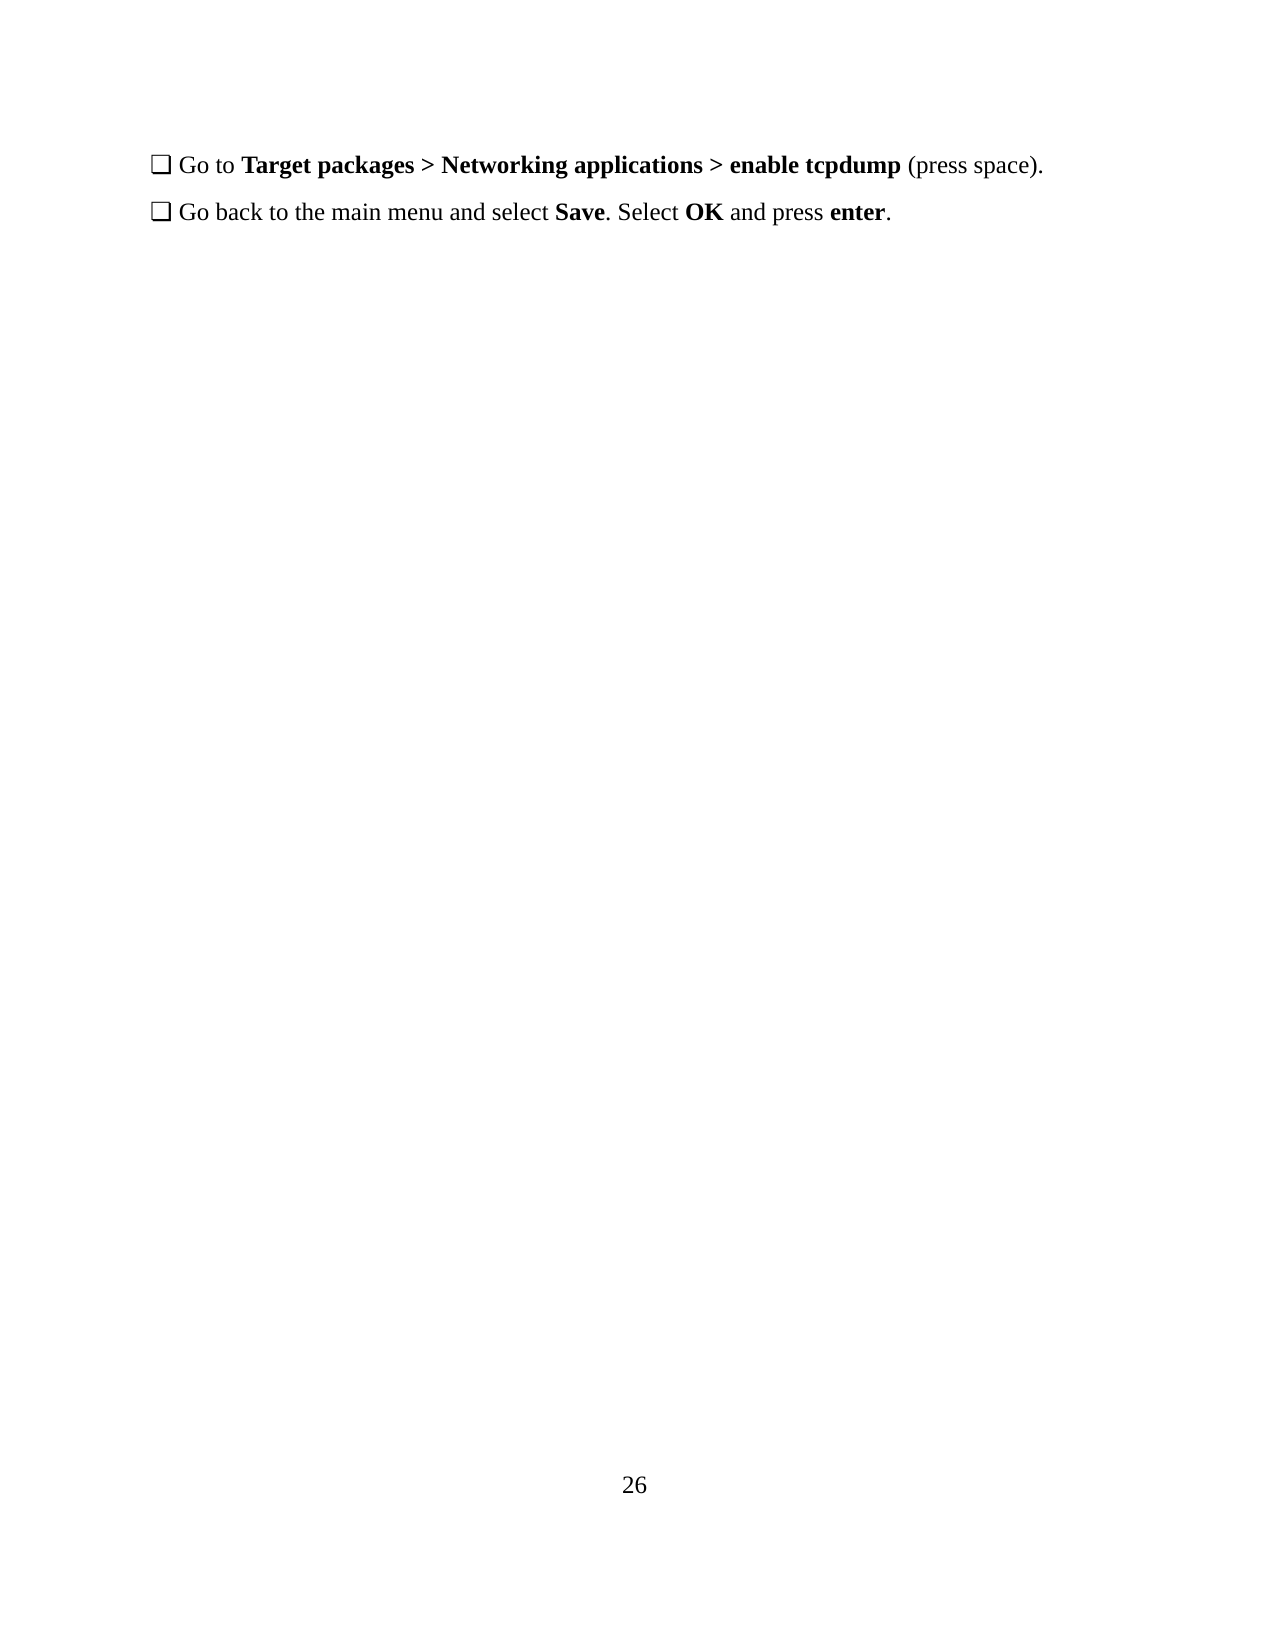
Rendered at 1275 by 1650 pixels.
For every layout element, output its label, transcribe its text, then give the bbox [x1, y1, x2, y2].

text ❏ Go back to the main menu and select Save. Select OK and press enter. [150, 197, 1125, 225]
text ❏ Go to Target packages > Networking applications > enable tcpdump (press space). [150, 150, 1125, 179]
